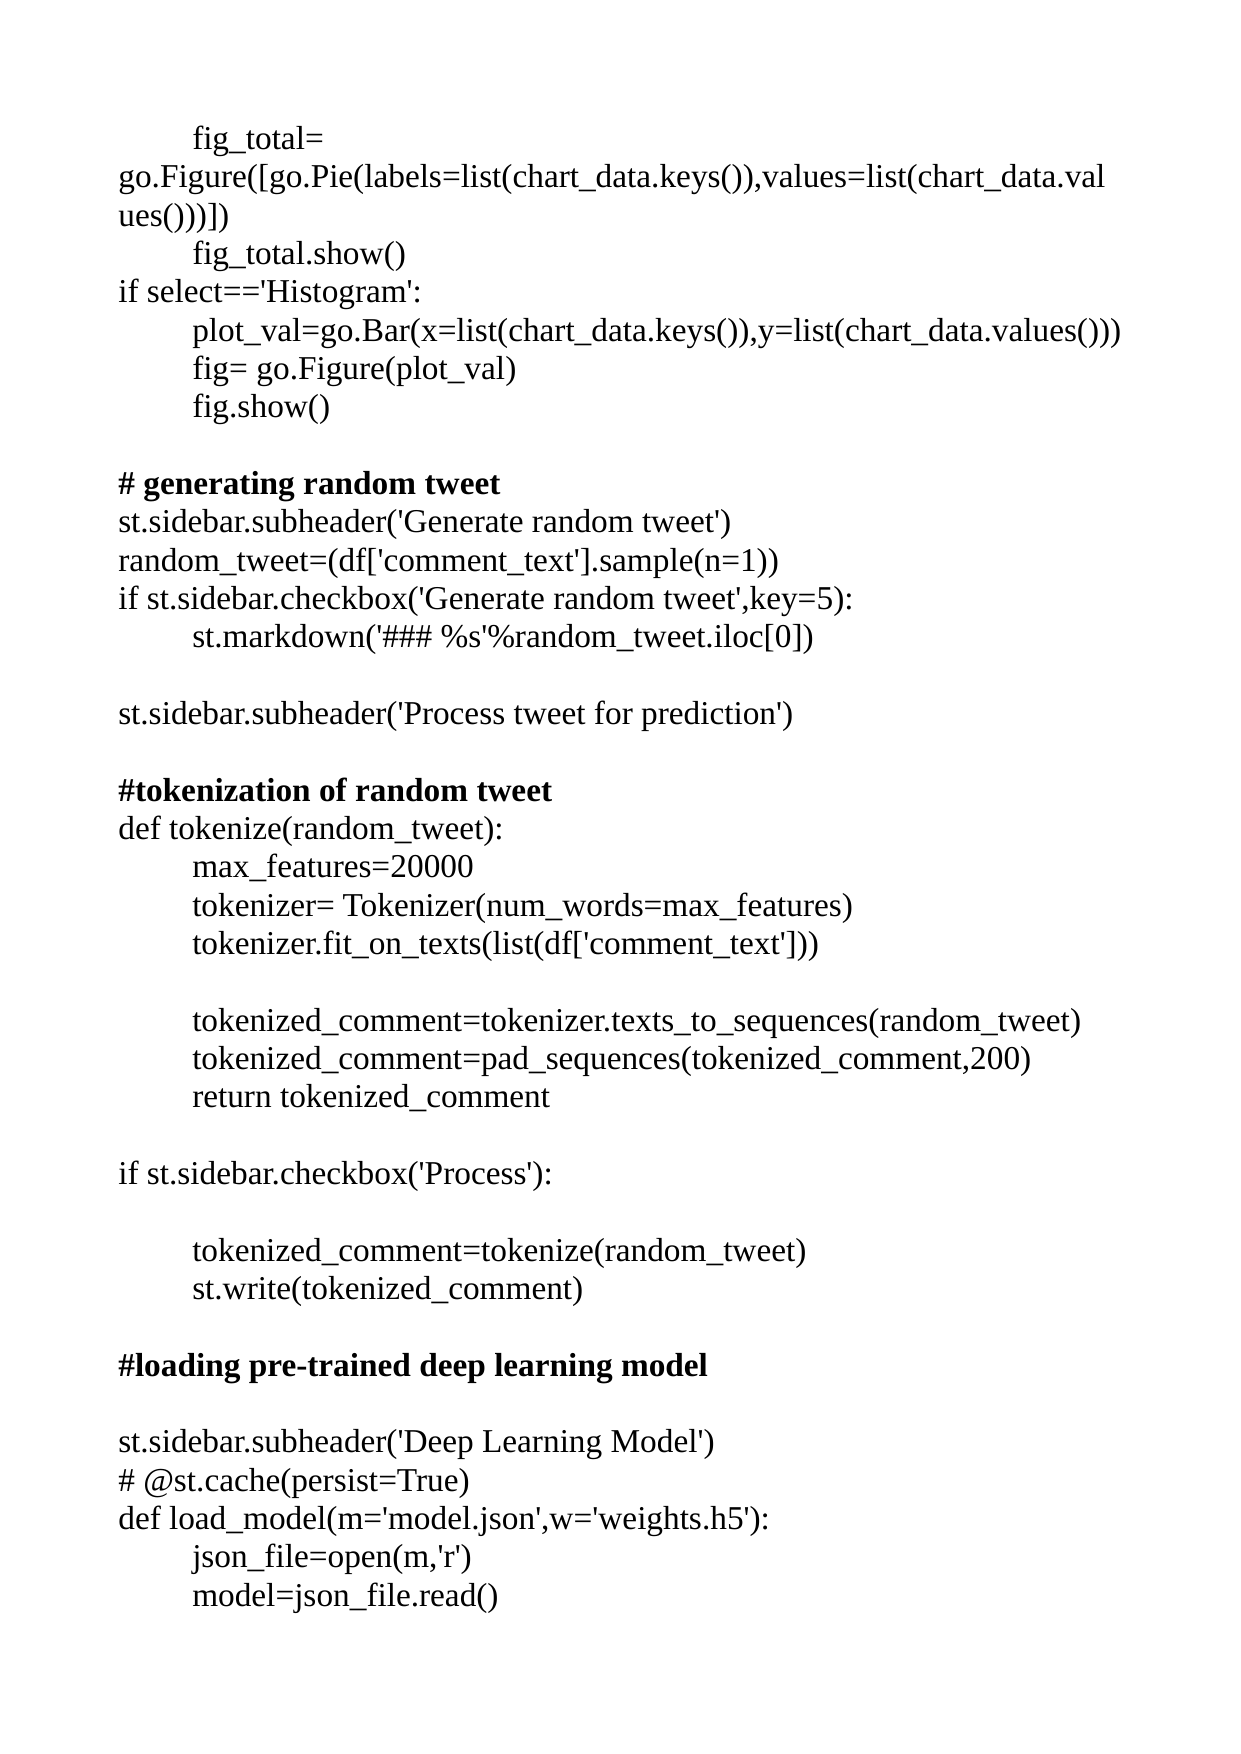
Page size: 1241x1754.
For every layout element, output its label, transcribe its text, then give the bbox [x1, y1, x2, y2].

text st.markdown('### %s'%random_tweet.iloc[0]) [118, 616, 1122, 655]
text # generating random tweet [118, 463, 1122, 501]
text def load_model(m='model.json',w='weights.h5'): [118, 1498, 1122, 1536]
text st.write(tokenized_comment) [118, 1268, 1122, 1306]
text st.sidebar.subheader('Process tweet for prediction') [118, 693, 1122, 731]
text tokenizer= Tokenizer(num_words=max_features) [118, 885, 1122, 923]
text fig.show() [118, 386, 1122, 425]
text st.sidebar.subheader('Deep Learning Model') [118, 1421, 1122, 1460]
text if select=='Histogram': [118, 271, 1122, 310]
text return tokenized_comment [118, 1076, 1122, 1115]
text random_tweet=(df['comment_text'].sample(n=1)) [118, 540, 1122, 578]
text if st.sidebar.checkbox('Process'): [118, 1153, 1122, 1191]
text max_features=20000 [118, 846, 1122, 885]
text #loading pre-trained deep learning model [118, 1345, 1122, 1383]
text plot_val=go.Bar(x=list(chart_data.keys()),y=list(chart_data.values())) [118, 310, 1122, 348]
text fig_total= go.Figure([go.Pie(labels=list(chart_data.keys()),values=list(chart_data.values()))]) [118, 118, 1122, 233]
text json_file=open(m,'r') [118, 1536, 1122, 1575]
text def tokenize(random_tweet): [118, 808, 1122, 846]
text fig_total.show() [118, 233, 1122, 271]
text st.sidebar.subheader('Generate random tweet') [118, 501, 1122, 540]
text # @st.cache(persist=True) [118, 1460, 1122, 1498]
text fig= go.Figure(plot_val) [118, 348, 1122, 386]
text model=json_file.read() [118, 1575, 1122, 1613]
text tokenized_comment=tokenizer.texts_to_sequences(random_tweet) [118, 1000, 1122, 1038]
text tokenized_comment=tokenize(random_tweet) [118, 1230, 1122, 1268]
text #tokenization of random tweet [118, 770, 1122, 808]
text tokenizer.fit_on_texts(list(df['comment_text'])) [118, 923, 1122, 961]
text if st.sidebar.checkbox('Generate random tweet',key=5): [118, 578, 1122, 616]
text tokenized_comment=pad_sequences(tokenized_comment,200) [118, 1038, 1122, 1076]
